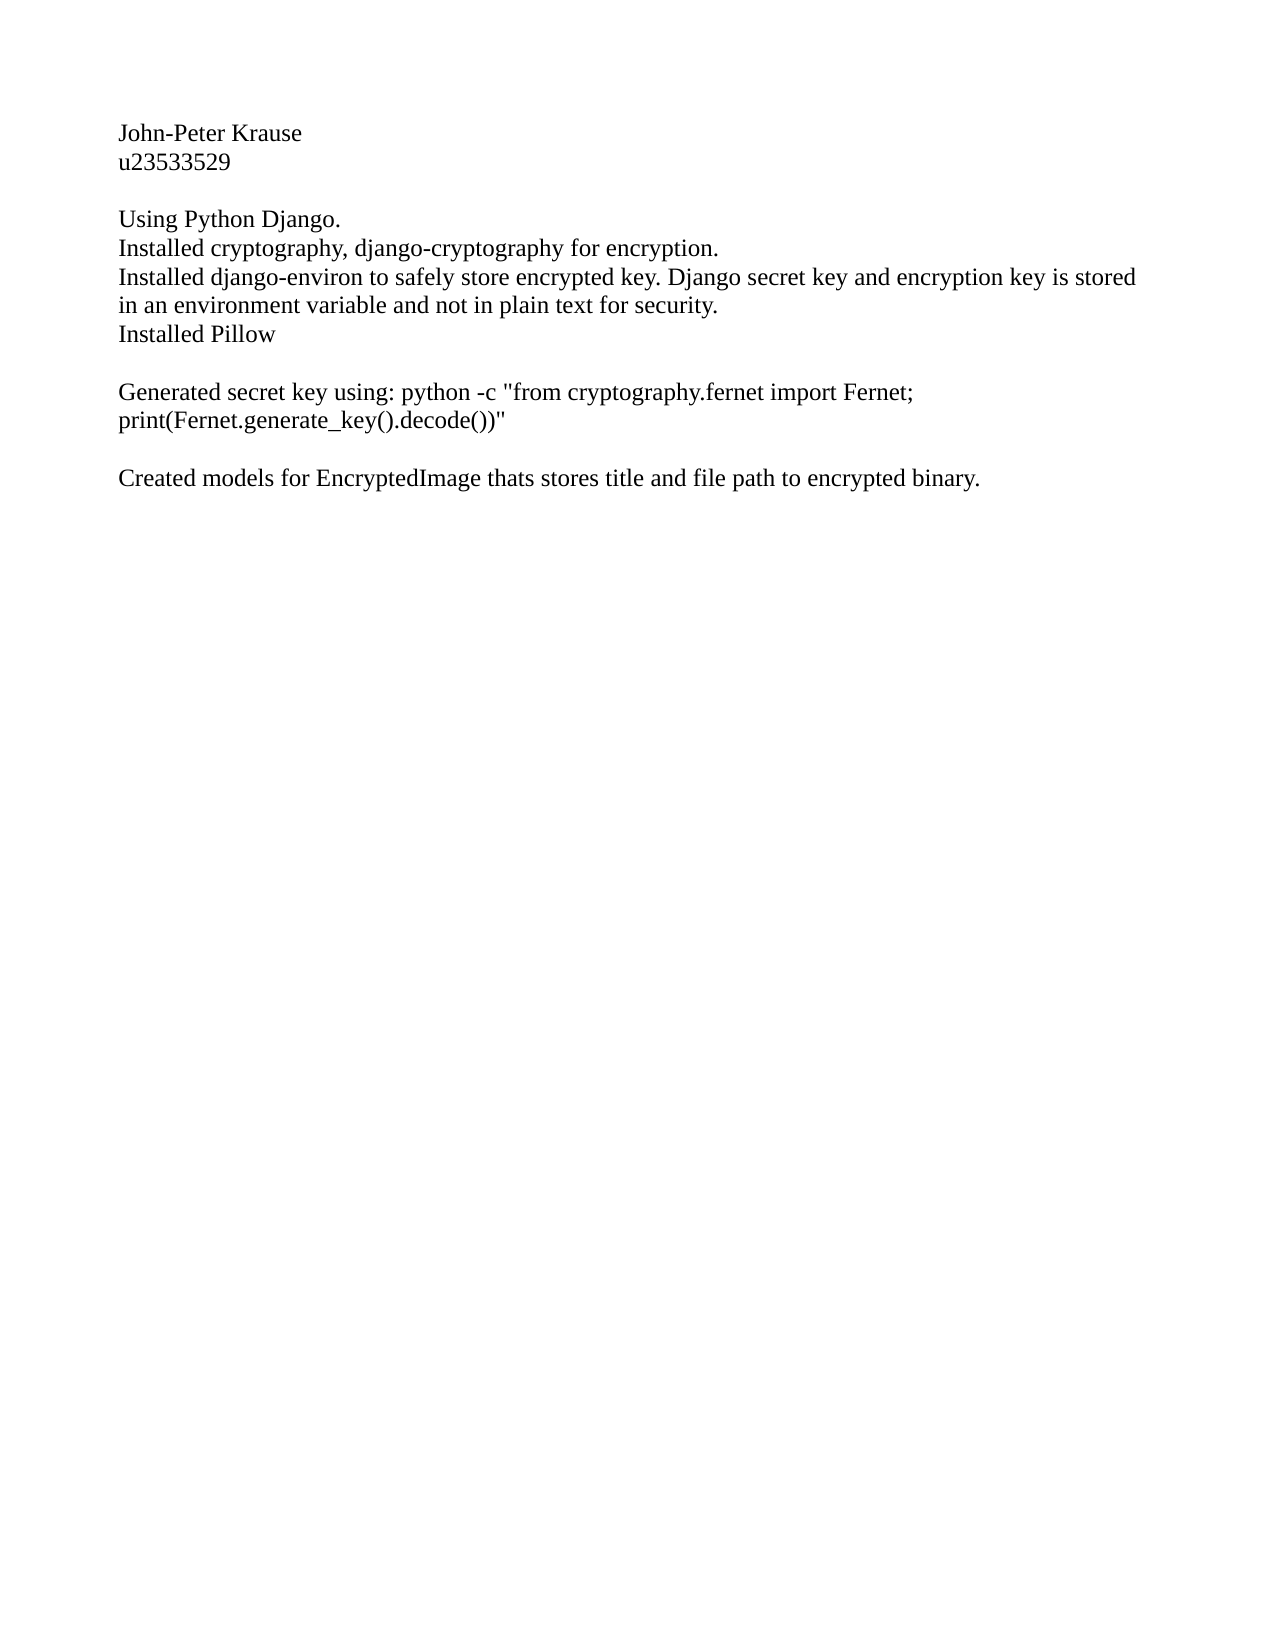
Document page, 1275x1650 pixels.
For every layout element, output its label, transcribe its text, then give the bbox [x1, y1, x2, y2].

text Installed cryptography, django-cryptography for encryption. [118, 233, 1157, 262]
text Installed Pillow [118, 319, 1157, 348]
text Generated secret key using: python -c "from cryptography.fernet import Fernet; print(Fernet.generate_key().decode())" [118, 377, 1157, 434]
text u23533529 [118, 147, 1157, 176]
text Using Python Django. [118, 204, 1157, 233]
text John-Peter Krause [118, 118, 1157, 147]
text Installed django-environ to safely store encrypted key. Django secret key and encryption key is stored in an environment variable and not in plain text for security. [118, 262, 1157, 319]
text Created models for EncryptedImage thats stores title and file path to encrypted binary. [118, 463, 1157, 492]
